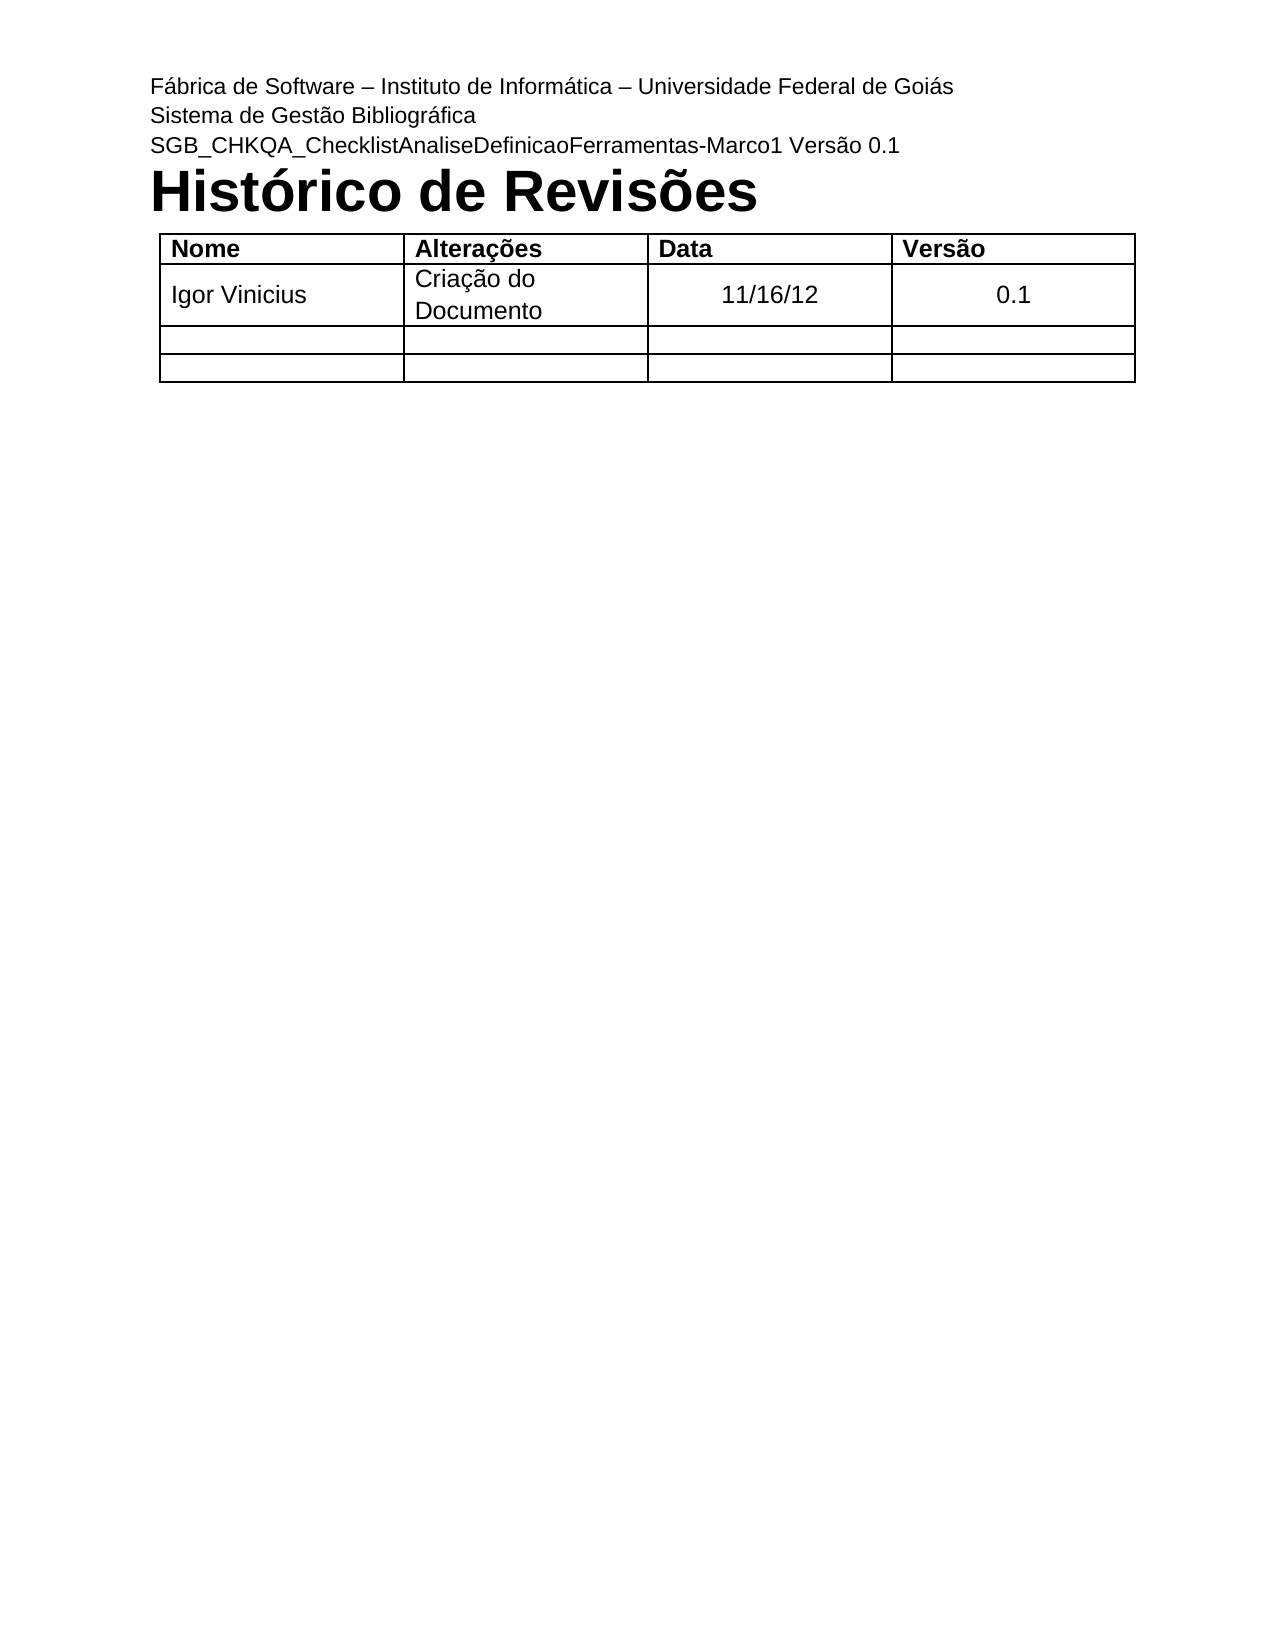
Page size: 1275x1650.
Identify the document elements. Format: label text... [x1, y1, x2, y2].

table_cell [161, 355, 403, 381]
table_header Data [649, 235, 891, 263]
table_header Alterações [405, 235, 647, 263]
table_cell [161, 327, 403, 353]
table_cell [649, 355, 891, 381]
table_cell 0.1 [893, 265, 1134, 325]
table_cell [405, 355, 647, 381]
table_cell [893, 327, 1134, 353]
table_cell [649, 327, 891, 353]
table_cell Criação do Documento [405, 265, 647, 325]
table_cell 16/11/12 [649, 265, 891, 325]
table_header Versão [893, 235, 1134, 263]
table_cell Igor Vinicius [161, 265, 403, 325]
table_header Nome [161, 235, 403, 263]
text Histórico de Revisões [150, 158, 1125, 223]
table_cell [893, 355, 1134, 381]
table_cell [405, 327, 647, 353]
